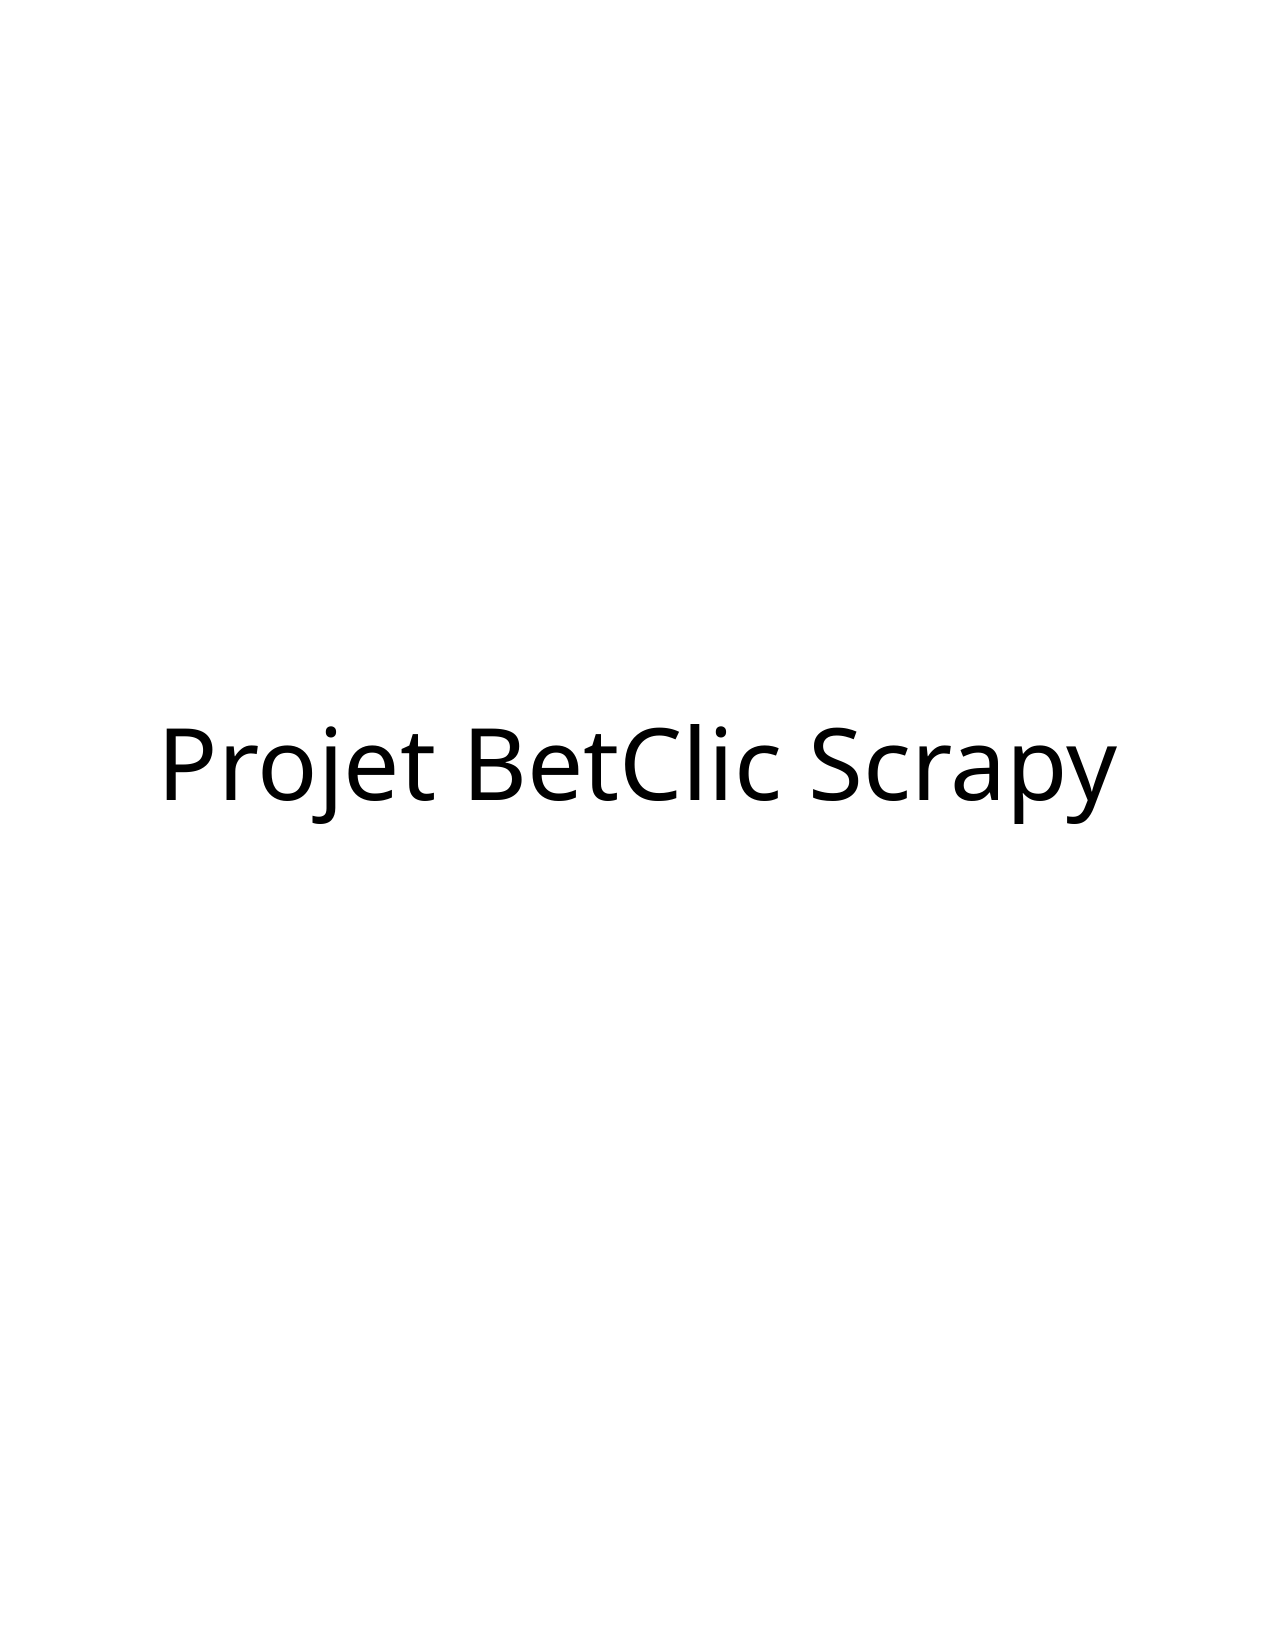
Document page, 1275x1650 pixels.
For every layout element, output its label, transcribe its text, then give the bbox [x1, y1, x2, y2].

text Projet BetClic Scrapy [118, 693, 1157, 829]
